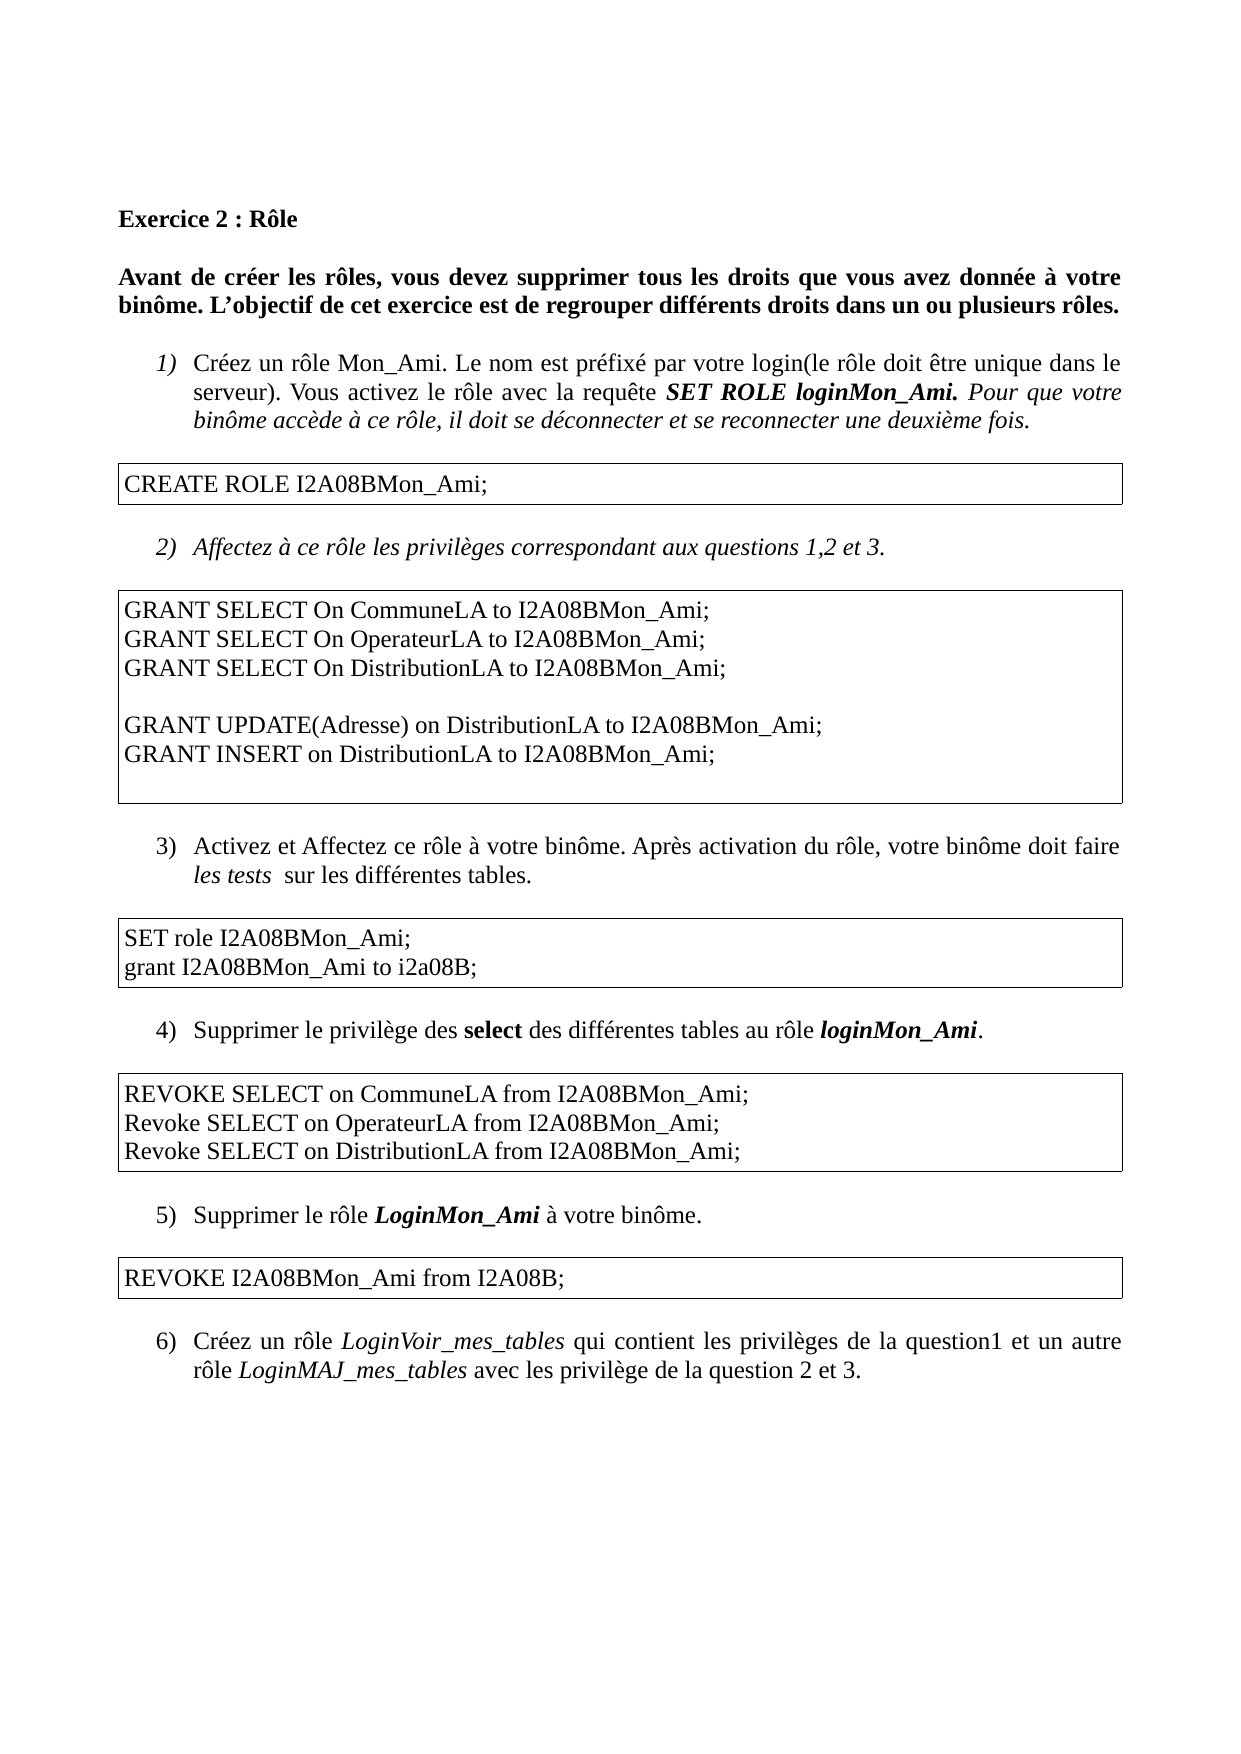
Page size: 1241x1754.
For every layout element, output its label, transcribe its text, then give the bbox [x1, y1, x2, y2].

list Créez un rôle LoginVoir_mes_tables qui contient les privilèges de la question1 et un autre rôle LoginMAJ_mes_tables avec les privilège de la question 2 et 3. [156, 1326, 1122, 1384]
list Activez et Affectez ce rôle à votre binôme. Après activation du rôle, votre binôme doit faire les tests sur les différentes tables. [156, 831, 1122, 889]
list Créez un rôle Mon_Ami. Le nom est préfixé par votre login(le rôle doit être unique dans le serveur). Vous activez le rôle avec la requête SET ROLE loginMon_Ami. Pour que votre binôme accède à ce rôle, il doit se déconnecter et se reconnecter une deuxième fois. [156, 348, 1122, 434]
table_header REVOKE SELECT on CommuneLA from I2A08BMon_Ami; Revoke SELECT on OperateurLA from I2A08BMon_Ami; Revoke SELECT on DistributionLA from I2A08BMon_Ami; [119, 1074, 1122, 1171]
list Supprimer le privilège des select des différentes tables au rôle loginMon_Ami. [156, 1016, 1122, 1044]
table_header SET role I2A08BMon_Ami; grant I2A08BMon_Ami to i2a08B; [119, 919, 1122, 987]
table_header GRANT SELECT On CommuneLA to I2A08BMon_Ami; GRANT SELECT On OperateurLA to I2A08BMon_Ami; GRANT SELECT On DistributionLA to I2A08BMon_Ami; GRANT UPDATE(Adresse) on DistributionLA to I2A08BMon_Ami; GRANT INSERT on DistributionLA to I2A08BMon_Ami; [119, 591, 1122, 803]
table_header REVOKE I2A08BMon_Ami from I2A08B; [119, 1258, 1122, 1298]
list Supprimer le rôle LoginMon_Ami à votre binôme. [156, 1200, 1122, 1228]
text Avant de créer les rôles, vous devez supprimer tous les droits que vous avez donnée à votre binôme. L’objectif de cet exercice est de regrouper différents droits dans un ou plusieurs rôles. [118, 262, 1122, 319]
table_header CREATE ROLE I2A08BMon_Ami; [119, 464, 1122, 503]
list Affectez à ce rôle les privilèges correspondant aux questions 1,2 et 3. [156, 532, 1122, 561]
text Exercice 2 : Rôle [118, 204, 1122, 233]
